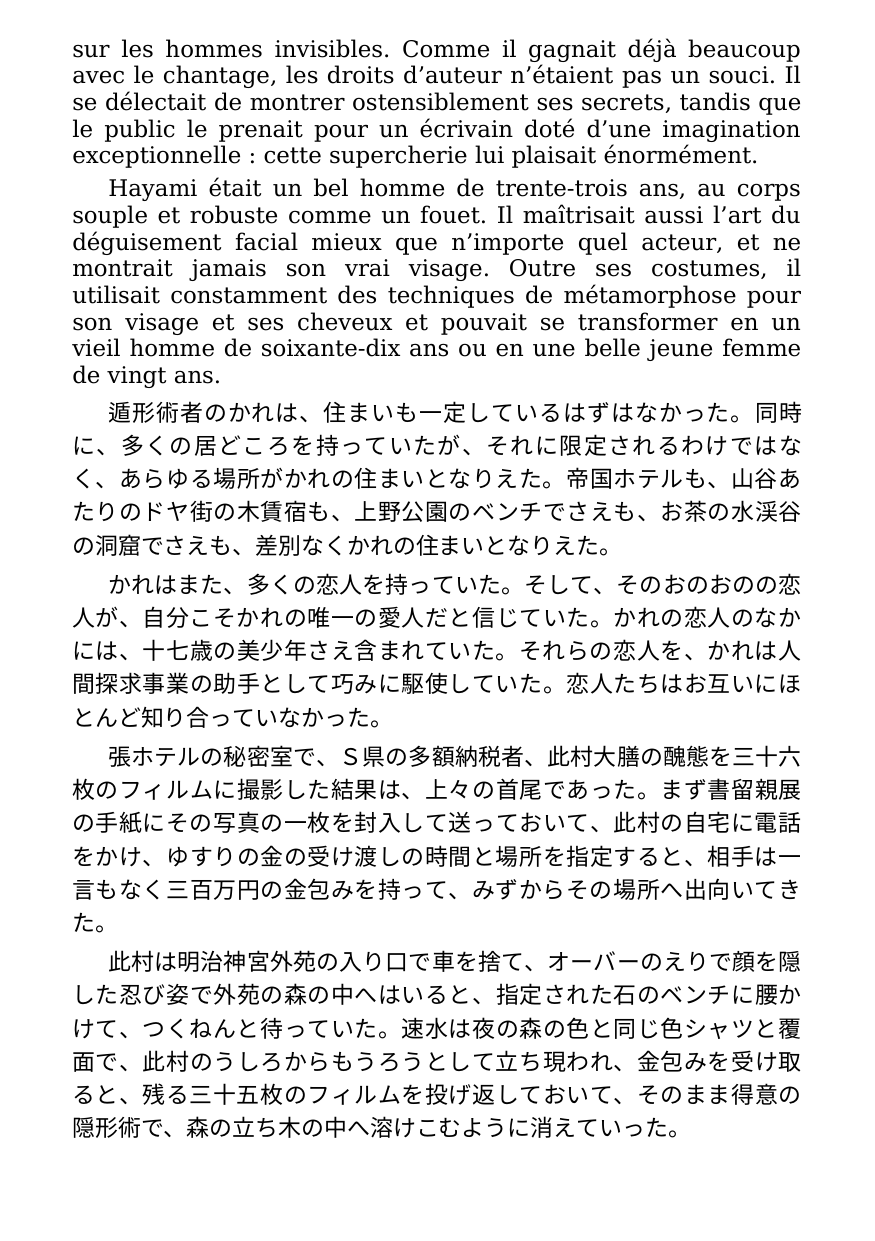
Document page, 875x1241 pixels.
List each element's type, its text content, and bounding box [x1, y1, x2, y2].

text Hayami était un bel homme de trente-trois ans, au corps souple et robuste comme un fouet. Il maîtrisait aussi l’art du déguisement facial mieux que n’importe quel acteur, et ne montrait jamais son vrai visage. Outre ses costumes, il utilisait constamment des techniques de métamorphose pour son visage et ses cheveux et pouvait se transformer en un vieil homme de soixante-dix ans ou en une belle jeune femme de vingt ans. [72, 175, 802, 389]
text 遁形術者のかれは、住まいも一定しているはずはなかった。同時に、多くの居どころを持っていたが、それに限定されるわけではなく、あらゆる場所がかれの住まいとなりえた。帝国ホテルも、山谷あたりのドヤ街の木賃宿も、上野公園のベンチでさえも、お茶の水渓谷の洞窟でさえも、差別なくかれの住まいとなりえた。 [72, 394, 802, 561]
text 此村は明治神宮外苑の入り口で車を捨て、オーバーのえりで顔を隠した忍び姿で外苑の森の中へはいると、指定された石のベンチに腰かけて、つくねんと待っていた。速水は夜の森の色と同じ色シャツと覆面で、此村のうしろからもうろうとして立ち現われ、金包みを受け取ると、残る三十五枚のフィルムを投げ返しておいて、そのまま得意の隠形術で、森の立ち木の中へ溶けこむように消えていった。 [72, 944, 802, 1143]
text かれはまた、多くの恋人を持っていた。そして、そのおのおのの恋人が、自分こそかれの唯一の愛人だと信じていた。かれの恋人のなかには、十七歳の美少年さえ含まれていた。それらの恋人を、かれは人間探求事業の助手として巧みに駆使していた。恋人たちはお互いにほとんど知り合っていなかった。 [72, 567, 802, 733]
text sur les hommes invisibles. Comme il gagnait déjà beaucoup avec le chantage, les droits d’auteur n’étaient pas un souci. Il se délectait de montrer ostensiblement ses secrets, tandis que le public le prenait pour un écrivain doté d’une imagination exceptionnelle : cette supercherie lui plaisait énormément. [72, 36, 802, 169]
text 張ホテルの秘密室で、Ｓ県の多額納税者、此村大膳の醜態を三十六枚のフィルムに撮影した結果は、上々の首尾であった。まず書留親展の手紙にその写真の一枚を封入して送っておいて、此村の自宅に電話をかけ、ゆすりの金の受け渡しの時間と場所を指定すると、相手は一言もなく三百万円の金包みを持って、みずからその場所へ出向いてきた。 [72, 739, 802, 938]
